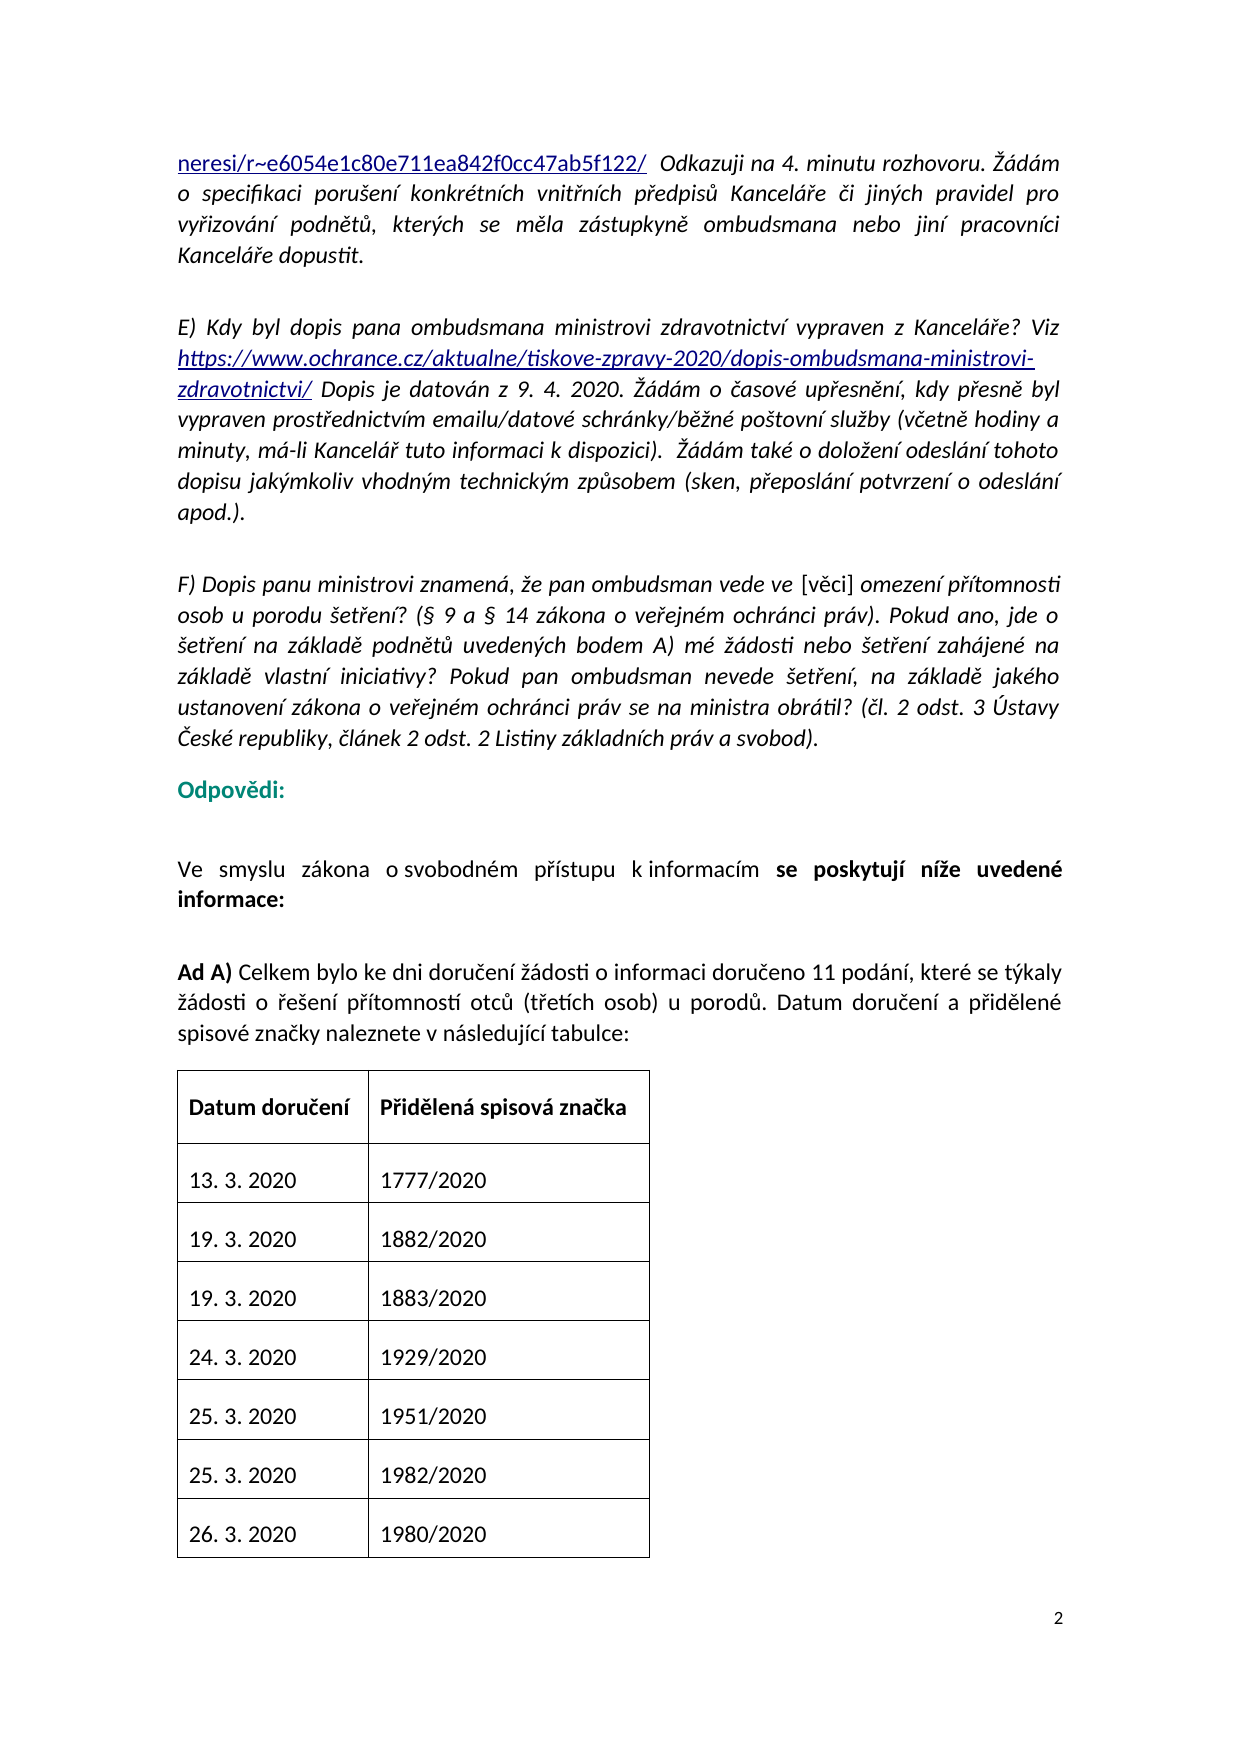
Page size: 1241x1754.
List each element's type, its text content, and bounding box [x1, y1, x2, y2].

table_header Přidělená spisová značka [369, 1071, 649, 1143]
table_cell 25. 3. 2020 [178, 1440, 368, 1497]
table_cell 1883/2020 [369, 1262, 649, 1320]
table_cell 25. 3. 2020 [178, 1380, 368, 1438]
text F) Dopis panu ministrovi znamená, že pan ombudsman vede ve [věci] omezení přítomnosti osob u porodu šetření? (§ 9 a § 14 zákona o veřejném ochránci práv). Pokud ano, jde o šetření na základě podnětů uvedených bodem A) mé žádosti nebo šetření zahájené na základě vlastní iniciativy? Pokud pan ombudsman nevede šetření, na základě jakého ustanovení zákona o veřejném ochránci práv se na ministra obrátil? (čl. 2 odst. 3 Ústavy České republiky, článek 2 odst. 2 Listiny základních práv a svobod). [177, 569, 1063, 752]
text Ad A) Celkem bylo ke dni doručení žádosti o informaci doručeno 11 podání, které se týkaly žádosti o řešení přítomností otců (třetích osob) u porodů. Datum doručení a přidělené spisové značky naleznete v následující tabulce: [177, 957, 1063, 1047]
table_cell 1929/2020 [369, 1321, 649, 1379]
text neresi/r~e6054e1c80e711ea842f0cc47ab5f122/ Odkazuji na 4. minutu rozhovoru. Žádám o specifikaci porušení konkrétních vnitřních předpisů Kanceláře či jiných pravidel pro vyřizování podnětů, kterých se měla zástupkyně ombudsmana nebo jiní pracovníci Kanceláře dopustit. [177, 148, 1063, 269]
table_cell 13. 3. 2020 [178, 1144, 368, 1202]
table_cell 1951/2020 [369, 1380, 649, 1438]
text E) Kdy byl dopis pana ombudsmana ministrovi zdravotnictví vypraven z Kanceláře? Viz https://www.ochrance.cz/aktualne/tiskove-zpravy-2020/dopis-ombudsmana-ministrovi-zdravotnictvi/ Dopis je datován z 9. 4. 2020. Žádám o časové upřesnění, kdy přesně byl vypraven prostřednictvím emailu/datové schránky/běžné poštovní služby (včetně hodiny a minuty, má-li Kancelář tuto informaci k dispozici). Žádám také o doložení odeslání tohoto dopisu jakýmkoliv vhodným technickým způsobem (sken, přeposlání potvrzení o odeslání apod.). [177, 312, 1063, 526]
table_cell 19. 3. 2020 [178, 1203, 368, 1261]
table_cell 1777/2020 [369, 1144, 649, 1202]
table_header Datum doručení [178, 1071, 368, 1143]
table_cell 24. 3. 2020 [178, 1321, 368, 1379]
text Ve smyslu zákona o svobodném přístupu k informacím se poskytují níže uvedené informace: [177, 854, 1063, 914]
table_cell 1882/2020 [369, 1203, 649, 1261]
subtitle Odpovědi: [177, 774, 1063, 805]
table_cell 1982/2020 [369, 1440, 649, 1497]
table_cell 1980/2020 [369, 1499, 649, 1557]
table_cell 19. 3. 2020 [178, 1262, 368, 1320]
table_cell 26. 3. 2020 [178, 1499, 368, 1557]
